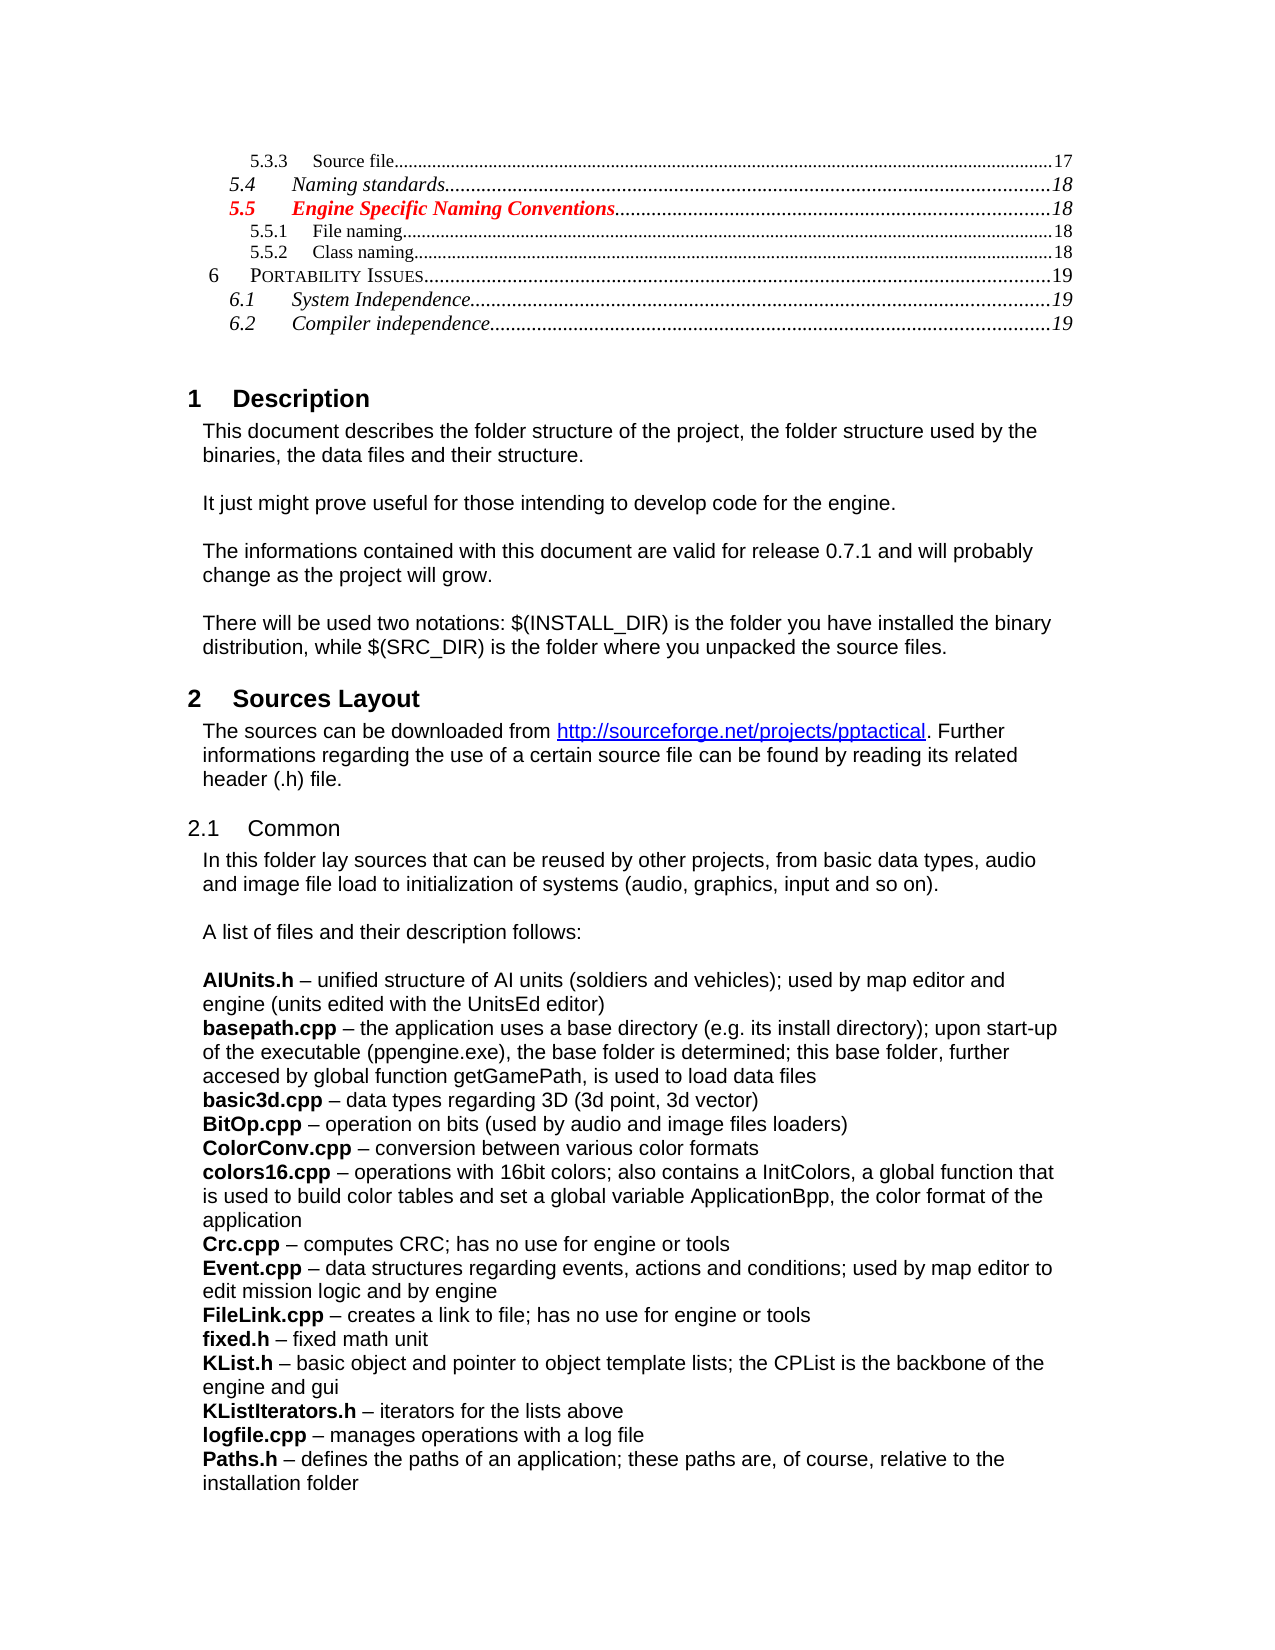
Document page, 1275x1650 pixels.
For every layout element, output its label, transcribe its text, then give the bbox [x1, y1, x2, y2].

text Crc.cpp – computes CRC; has no use for engine or tools [202, 1231, 1072, 1255]
text fixed.h – fixed math unit [202, 1327, 1072, 1351]
text 5.5.1 File naming 18 [250, 220, 1072, 241]
text FileLink.cpp – creates a link to file; has no use for engine or tools [202, 1303, 1072, 1327]
text In this folder lay sources that can be reused by other projects, from basic data types, audio and image file load to initialization of systems (audio, graphics, input and so on). [202, 848, 1072, 896]
text There will be used two notations: $(INSTALL_DIR) is the folder you have installed the binary distribution, while $(SRC_DIR) is the folder where you unpacked the source files. [202, 611, 1072, 658]
text Paths.h – defines the paths of an application; these paths are, of course, relative to the installation folder [202, 1447, 1072, 1495]
text It just might prove useful for those intending to develop code for the engine. [202, 491, 1072, 515]
text Event.cpp – data structures regarding events, actions and conditions; used by map editor to edit mission logic and by engine [202, 1255, 1072, 1303]
text This document describes the folder structure of the project, the folder structure used by the binaries, the data files and their structure. [202, 419, 1072, 467]
text 6.2 Compiler independence 19 [229, 311, 1072, 335]
text 5.4 Naming standards 18 [229, 172, 1072, 196]
text The sources can be downloaded from http://sourceforge.net/projects/pptactical. Further informations regarding the use of a certain source file can be found by reading its related header (.h) file. [202, 718, 1072, 790]
text A list of files and their description follows: [202, 920, 1072, 944]
text 6.1 System Independence 19 [229, 287, 1072, 311]
text 5.3.3 Source file 17 [250, 150, 1072, 172]
text logfile.cpp – manages operations with a log file [202, 1423, 1072, 1447]
text 5.5.2 Class naming 18 [250, 241, 1072, 263]
text basic3d.cpp – data types regarding 3D (3d point, 3d vector) [202, 1088, 1072, 1112]
text KListIterators.h – iterators for the lists above [202, 1399, 1072, 1423]
text basepath.cpp – the application uses a base directory (e.g. its install directory); upon start-up of the executable (ppengine.exe), the base folder is determined; this base folder, further accesed by global function getGamePath, is used to load data files [202, 1016, 1072, 1088]
subtitle Common [187, 815, 1087, 842]
text colors16.cpp – operations with 16bit colors; also contains a InitColors, a global function that is used to build color tables and set a global variable ApplicationBpp, the color format of the application [202, 1159, 1072, 1231]
text 6 Portability Issues 19 [208, 263, 1072, 287]
text BitOp.cpp – operation on bits (used by audio and image files loaders) [202, 1112, 1072, 1136]
text The informations contained with this document are valid for release 0.7.1 and will probably change as the project will grow. [202, 539, 1072, 587]
text 5.5 Engine Specific Naming Conventions 18 [229, 196, 1072, 220]
subtitle Sources Layout [187, 683, 1087, 712]
subtitle Description [187, 384, 1087, 413]
text ColorConv.cpp – conversion between various color formats [202, 1136, 1072, 1159]
text AIUnits.h – unified structure of AI units (soldiers and vehicles); used by map editor and engine (units edited with the UnitsEd editor) [202, 968, 1072, 1016]
text KList.h – basic object and pointer to object template lists; the CPList is the backbone of the engine and gui [202, 1351, 1072, 1399]
